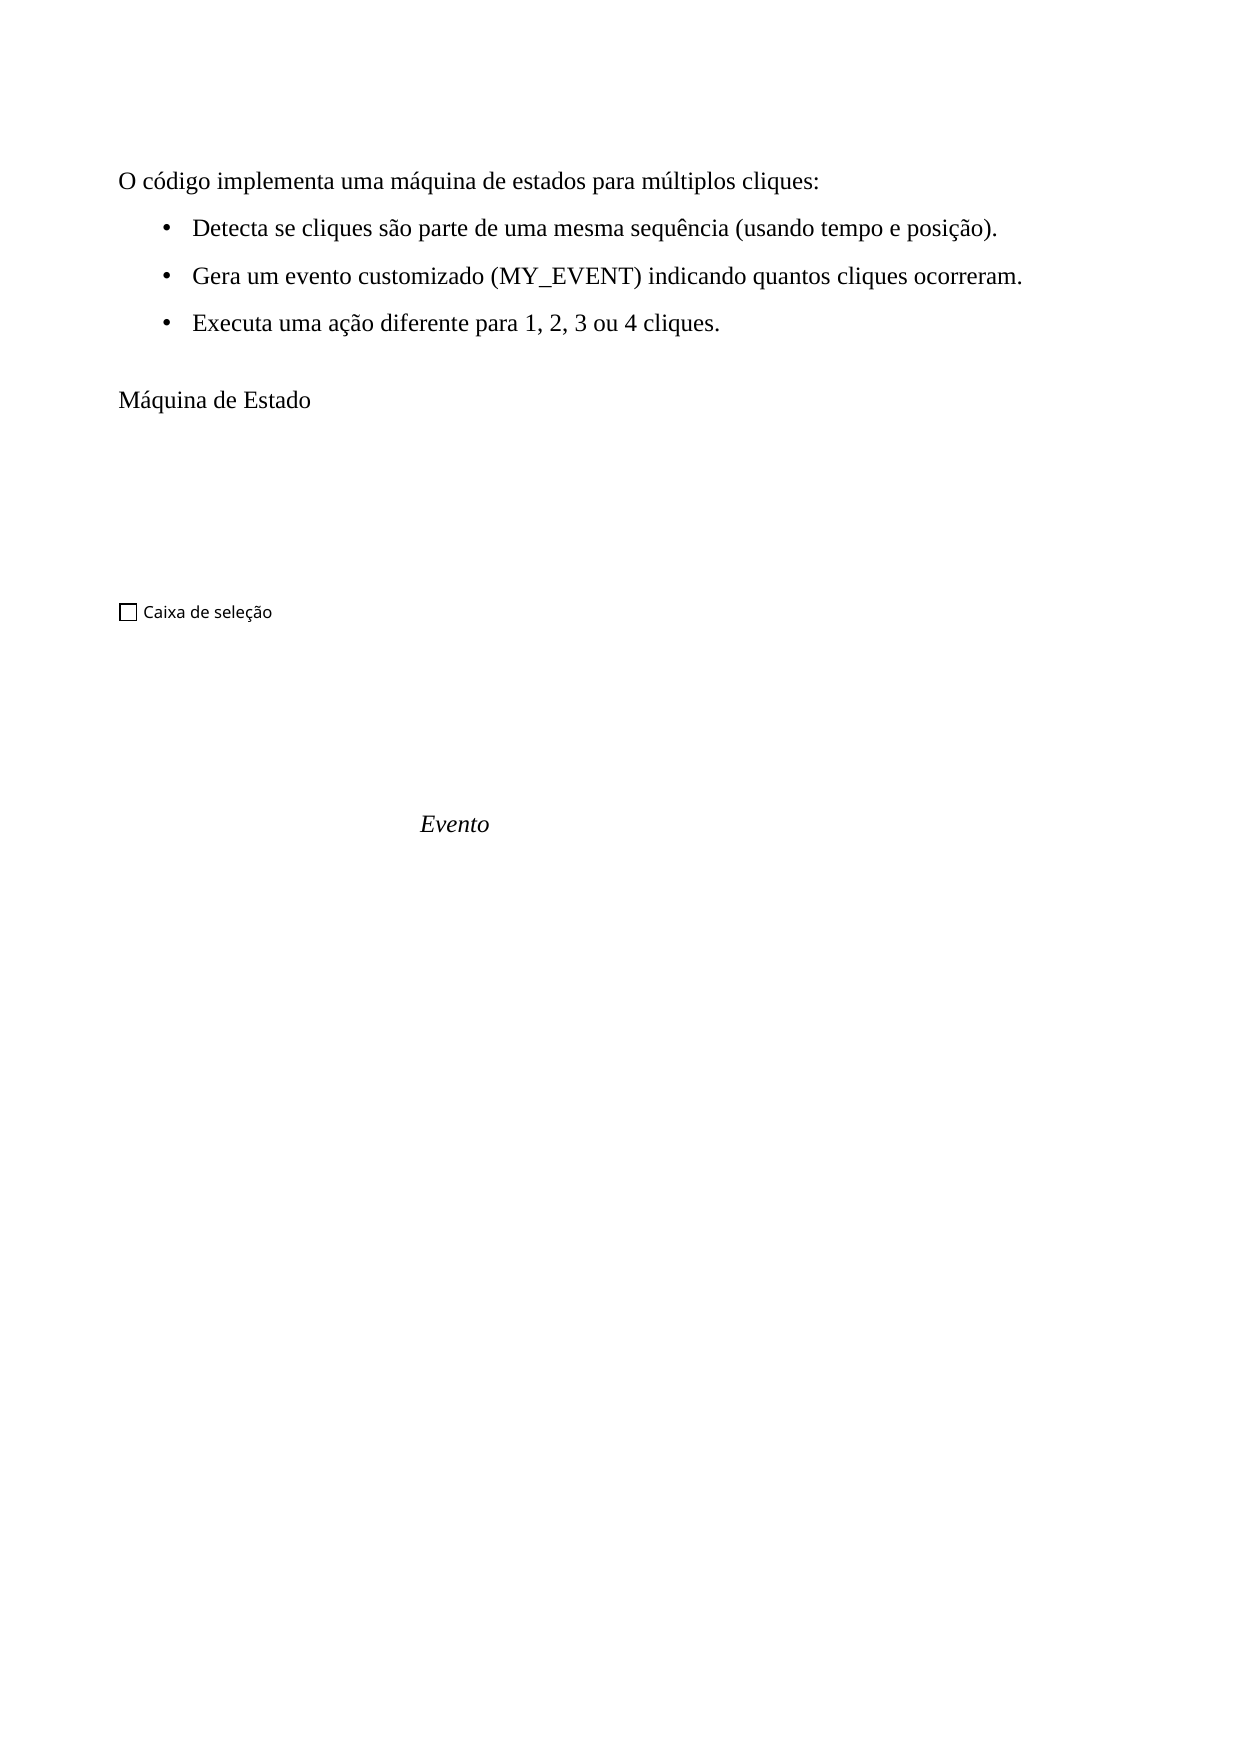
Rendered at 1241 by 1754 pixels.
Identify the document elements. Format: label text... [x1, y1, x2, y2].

text Evento [420, 811, 524, 838]
list Gera um evento customizado (MY_EVENT) indicando quantos cliques ocorreram. [162, 261, 1122, 290]
text Máquina de Estado [118, 385, 1122, 414]
list Executa uma ação diferente para 1, 2, 3 ou 4 cliques. [162, 308, 1122, 337]
text O código implementa uma máquina de estados para múltiplos cliques: [118, 166, 1122, 194]
list Detecta se cliques são parte de uma mesma sequência (usando tempo e posição). [162, 213, 1122, 242]
